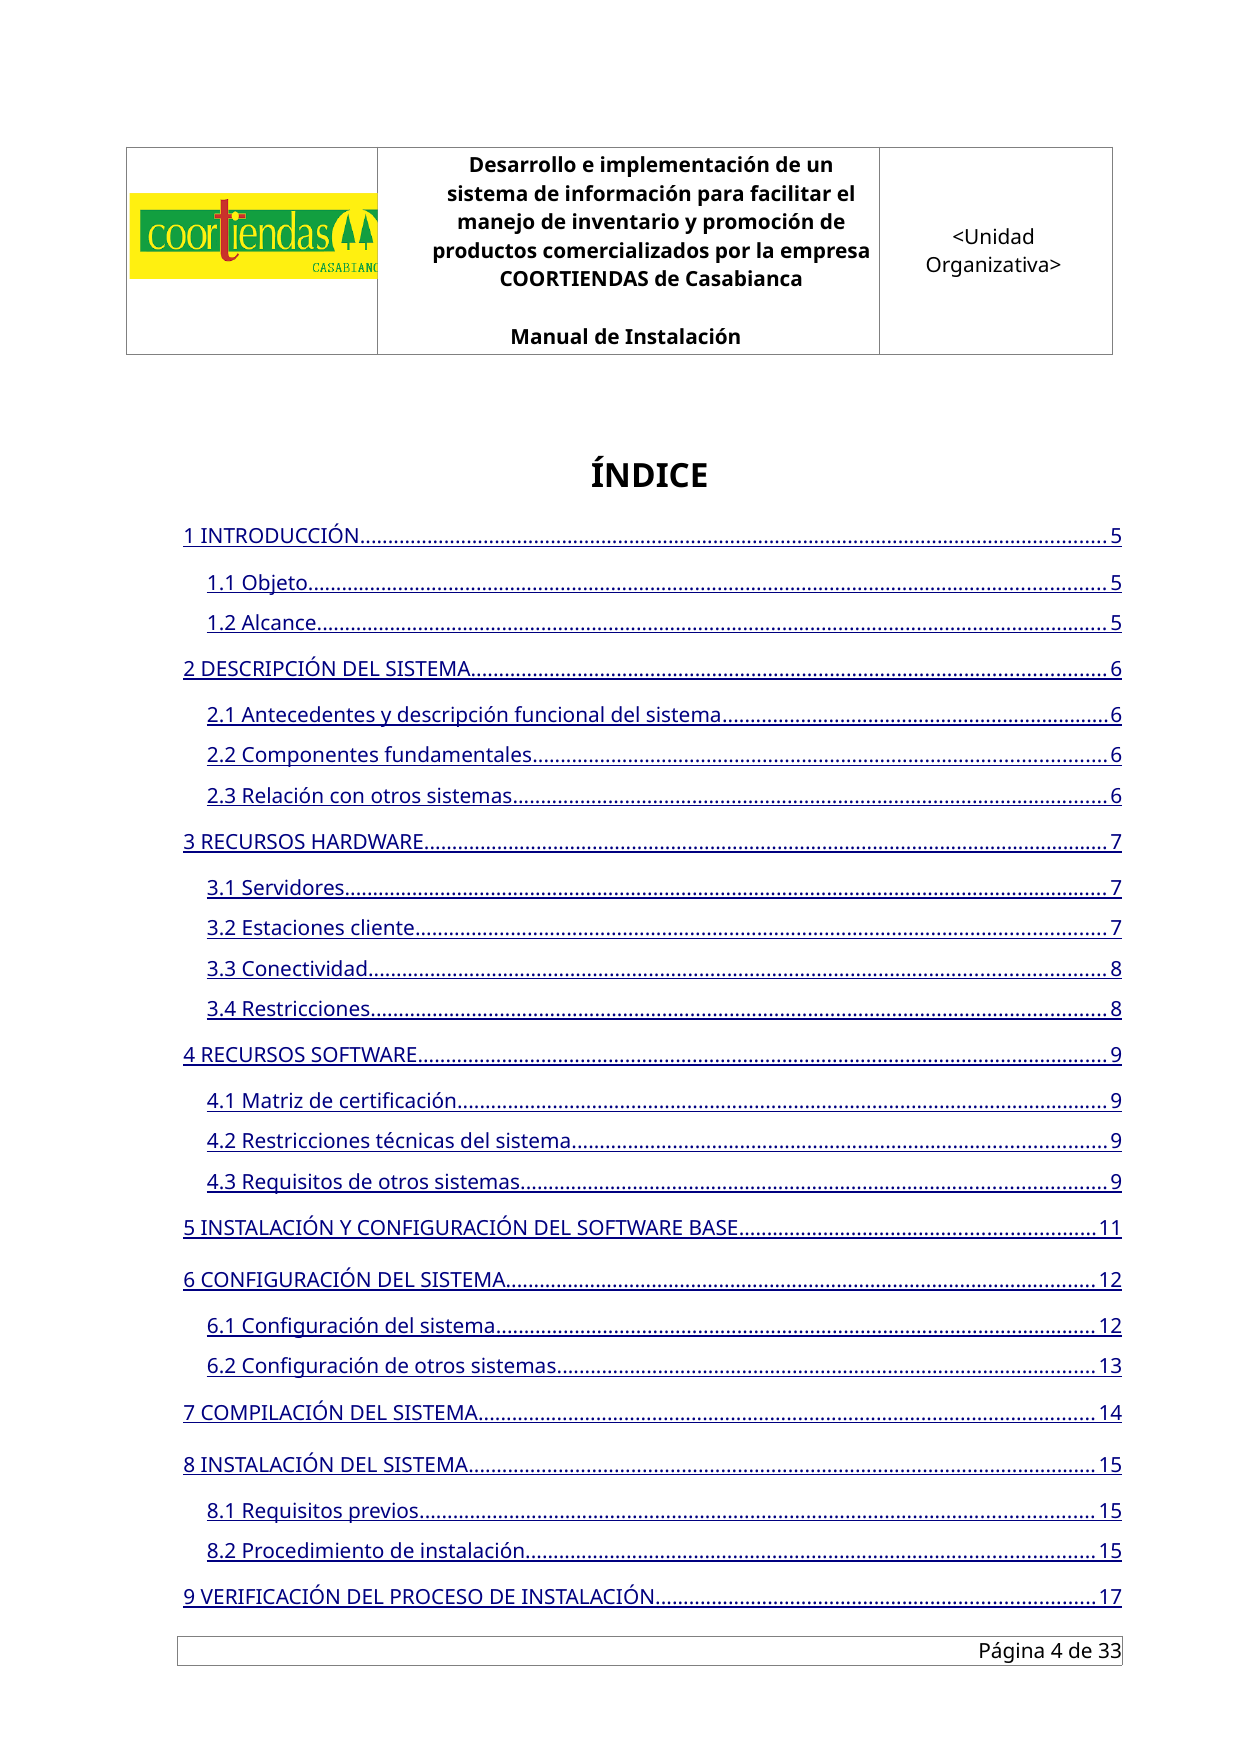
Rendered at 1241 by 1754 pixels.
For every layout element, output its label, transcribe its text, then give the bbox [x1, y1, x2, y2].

text 2.3 Relación con otros sistemas 6 [207, 781, 1122, 805]
text 6.1 Configuración del sistema 12 [207, 1311, 1122, 1335]
text 4.3 Requisitos de otros sistemas 9 [207, 1167, 1122, 1191]
text 3.4 Restricciones 8 [207, 994, 1122, 1018]
text 4.2 Restricciones técnicas del sistema 9 [207, 1127, 1122, 1151]
text 5 INSTALACIÓN Y CONFIGURACIÓN DEL SOFTWARE BASE 11 [183, 1213, 1122, 1237]
text 1 INTRODUCCIÓN 5 [183, 521, 1122, 546]
subtitle ÍNDICE [177, 452, 1122, 497]
text 8.1 Requisitos previos 15 [207, 1496, 1122, 1520]
text 3 RECURSOS HARDWARE 7 [183, 827, 1122, 851]
text 6.2 Configuración de otros sistemas 13 [207, 1352, 1122, 1376]
text 4.1 Matriz de certificación 9 [207, 1086, 1122, 1111]
text 6 CONFIGURACIÓN DEL SISTEMA 12 [183, 1265, 1122, 1289]
text 8 INSTALACIÓN DEL SISTEMA 15 [183, 1450, 1122, 1474]
text 4 RECURSOS SOFTWARE 9 [183, 1040, 1122, 1064]
text 2.2 Componentes fundamentales 6 [207, 741, 1122, 765]
text 9 VERIFICACIÓN DEL PROCESO DE INSTALACIÓN 17 [183, 1582, 1122, 1606]
text 2.1 Antecedentes y descripción funcional del sistema 6 [207, 700, 1122, 724]
text 3.2 Estaciones cliente 7 [207, 913, 1122, 938]
text 3.1 Servidores 7 [207, 873, 1122, 897]
text 8.2 Procedimiento de instalación 15 [207, 1536, 1122, 1560]
text 1.2 Alcance 5 [207, 608, 1122, 632]
text 3.3 Conectividad 8 [207, 954, 1122, 978]
text 1.1 Objeto 5 [207, 568, 1122, 592]
text 2 DESCRIPCIÓN DEL SISTEMA 6 [183, 654, 1122, 678]
text 7 COMPILACIÓN DEL SISTEMA 14 [183, 1398, 1122, 1422]
